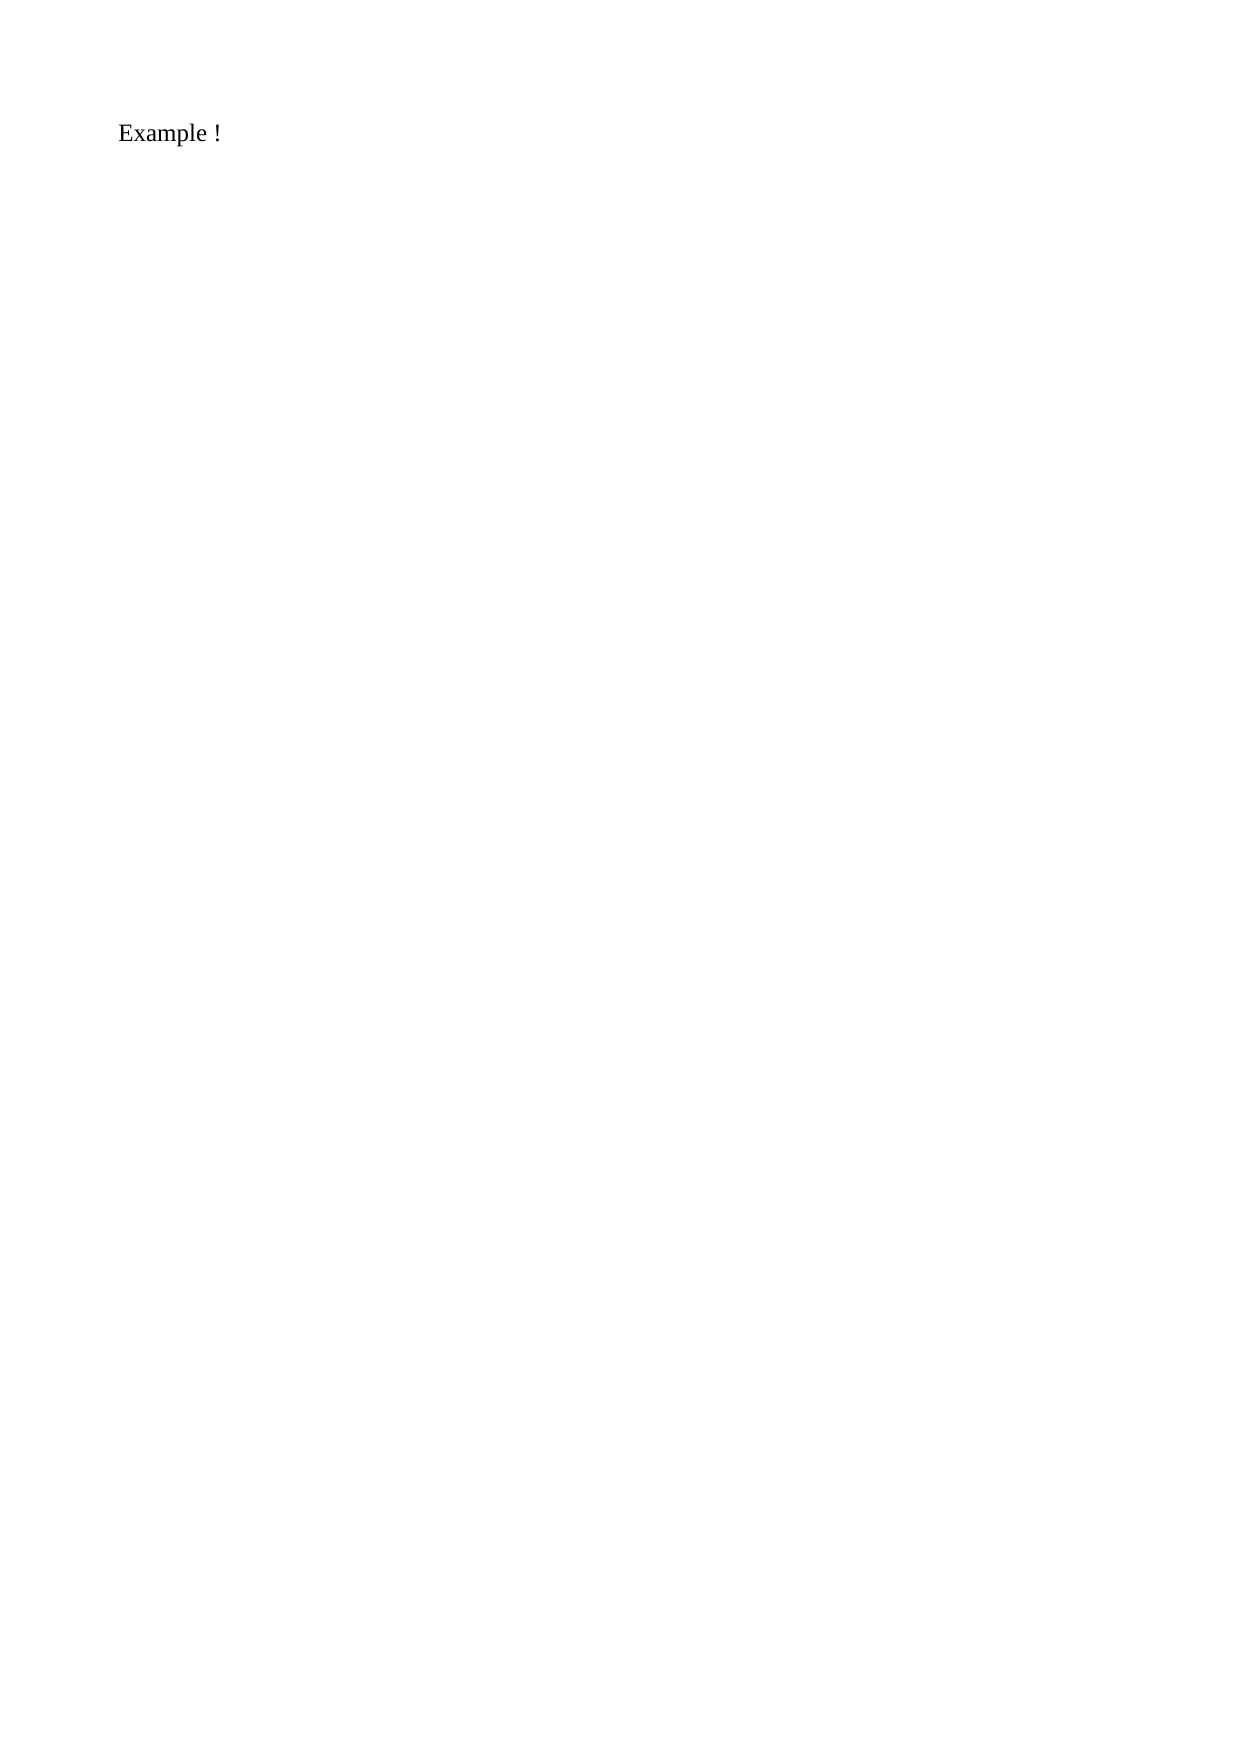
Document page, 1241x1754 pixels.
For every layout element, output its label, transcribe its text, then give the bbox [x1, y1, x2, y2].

text Example ! [118, 118, 1122, 147]
